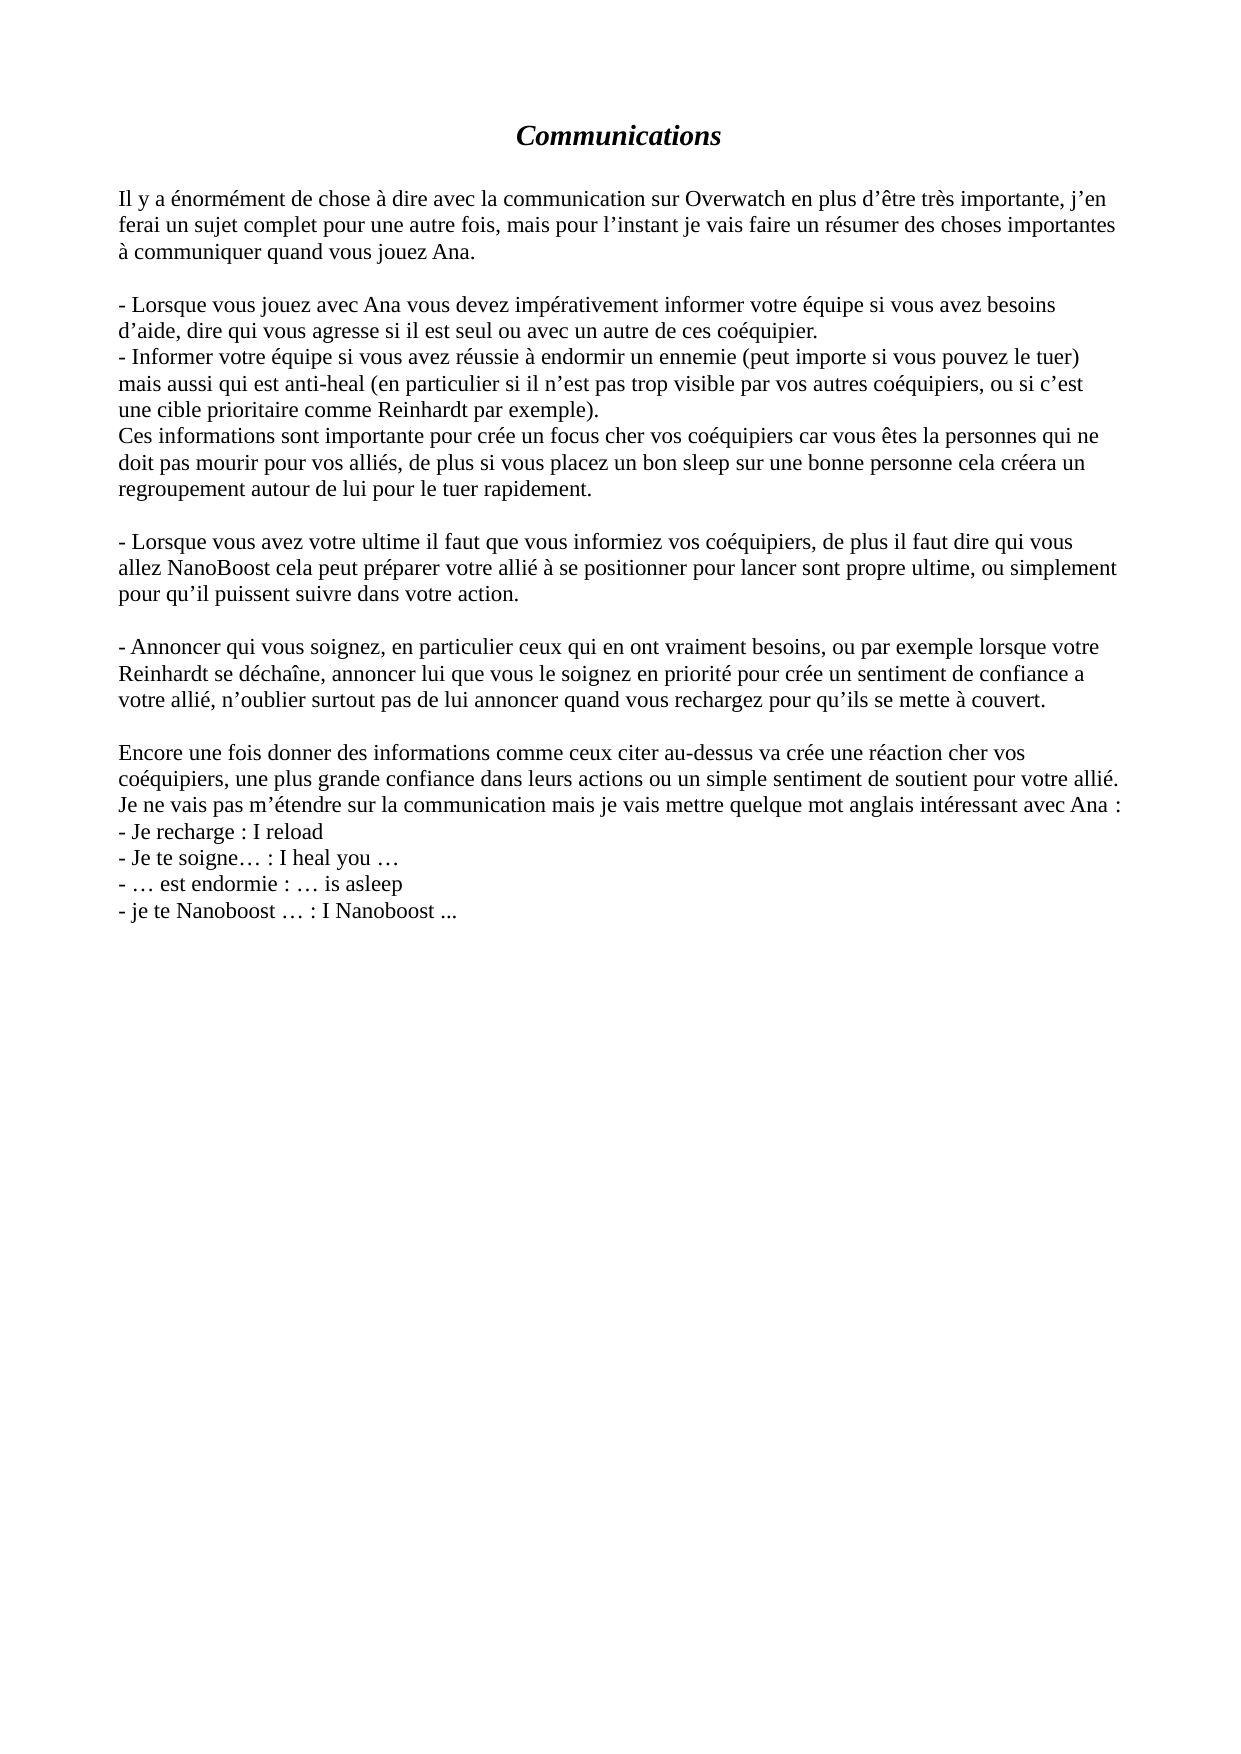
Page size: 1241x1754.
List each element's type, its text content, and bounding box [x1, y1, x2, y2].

text - Lorsque vous jouez avec Ana vous devez impérativement informer votre équipe si vous avez besoins d’aide, dire qui vous agresse si il est seul ou avec un autre de ces coéquipier. [118, 291, 1122, 343]
text - Informer votre équipe si vous avez réussie à endormir un ennemie (peut importe si vous pouvez le tuer) mais aussi qui est anti-heal (en particulier si il n’est pas trop visible par vos autres coéquipiers, ou si c’est une cible prioritaire comme Reinhardt par exemple). [118, 343, 1122, 422]
text Ces informations sont importante pour crée un focus cher vos coéquipiers car vous êtes la personnes qui ne doit pas mourir pour vos alliés, de plus si vous placez un bon sleep sur une bonne personne cela créera un regroupement autour de lui pour le tuer rapidement. [118, 422, 1122, 501]
text - … est endormie : … is asleep [118, 870, 1122, 897]
text Communications [118, 118, 1122, 152]
text - je te Nanoboost … : I Nanoboost ... [118, 897, 1122, 923]
text Encore une fois donner des informations comme ceux citer au-dessus va crée une réaction cher vos coéquipiers, une plus grande confiance dans leurs actions ou un simple sentiment de soutient pour votre allié. [118, 739, 1122, 791]
text - Je recharge : I reload [118, 818, 1122, 844]
text - Annoncer qui vous soignez, en particulier ceux qui en ont vraiment besoins, ou par exemple lorsque votre Reinhardt se déchaîne, annoncer lui que vous le soignez en priorité pour crée un sentiment de confiance a votre allié, n’oublier surtout pas de lui annoncer quand vous rechargez pour qu’ils se mette à couvert. [118, 633, 1122, 712]
text - Je te soigne… : I heal you … [118, 844, 1122, 870]
text Je ne vais pas m’étendre sur la communication mais je vais mettre quelque mot anglais intéressant avec Ana : [118, 791, 1122, 818]
text - Lorsque vous avez votre ultime il faut que vous informiez vos coéquipiers, de plus il faut dire qui vous allez NanoBoost cela peut préparer votre allié à se positionner pour lancer sont propre ultime, ou simplement pour qu’il puissent suivre dans votre action. [118, 528, 1122, 607]
text Il y a énormément de chose à dire avec la communication sur Overwatch en plus d’être très importante, j’en ferai un sujet complet pour une autre fois, mais pour l’instant je vais faire un résumer des choses importantes à communiquer quand vous jouez Ana. [118, 185, 1122, 264]
